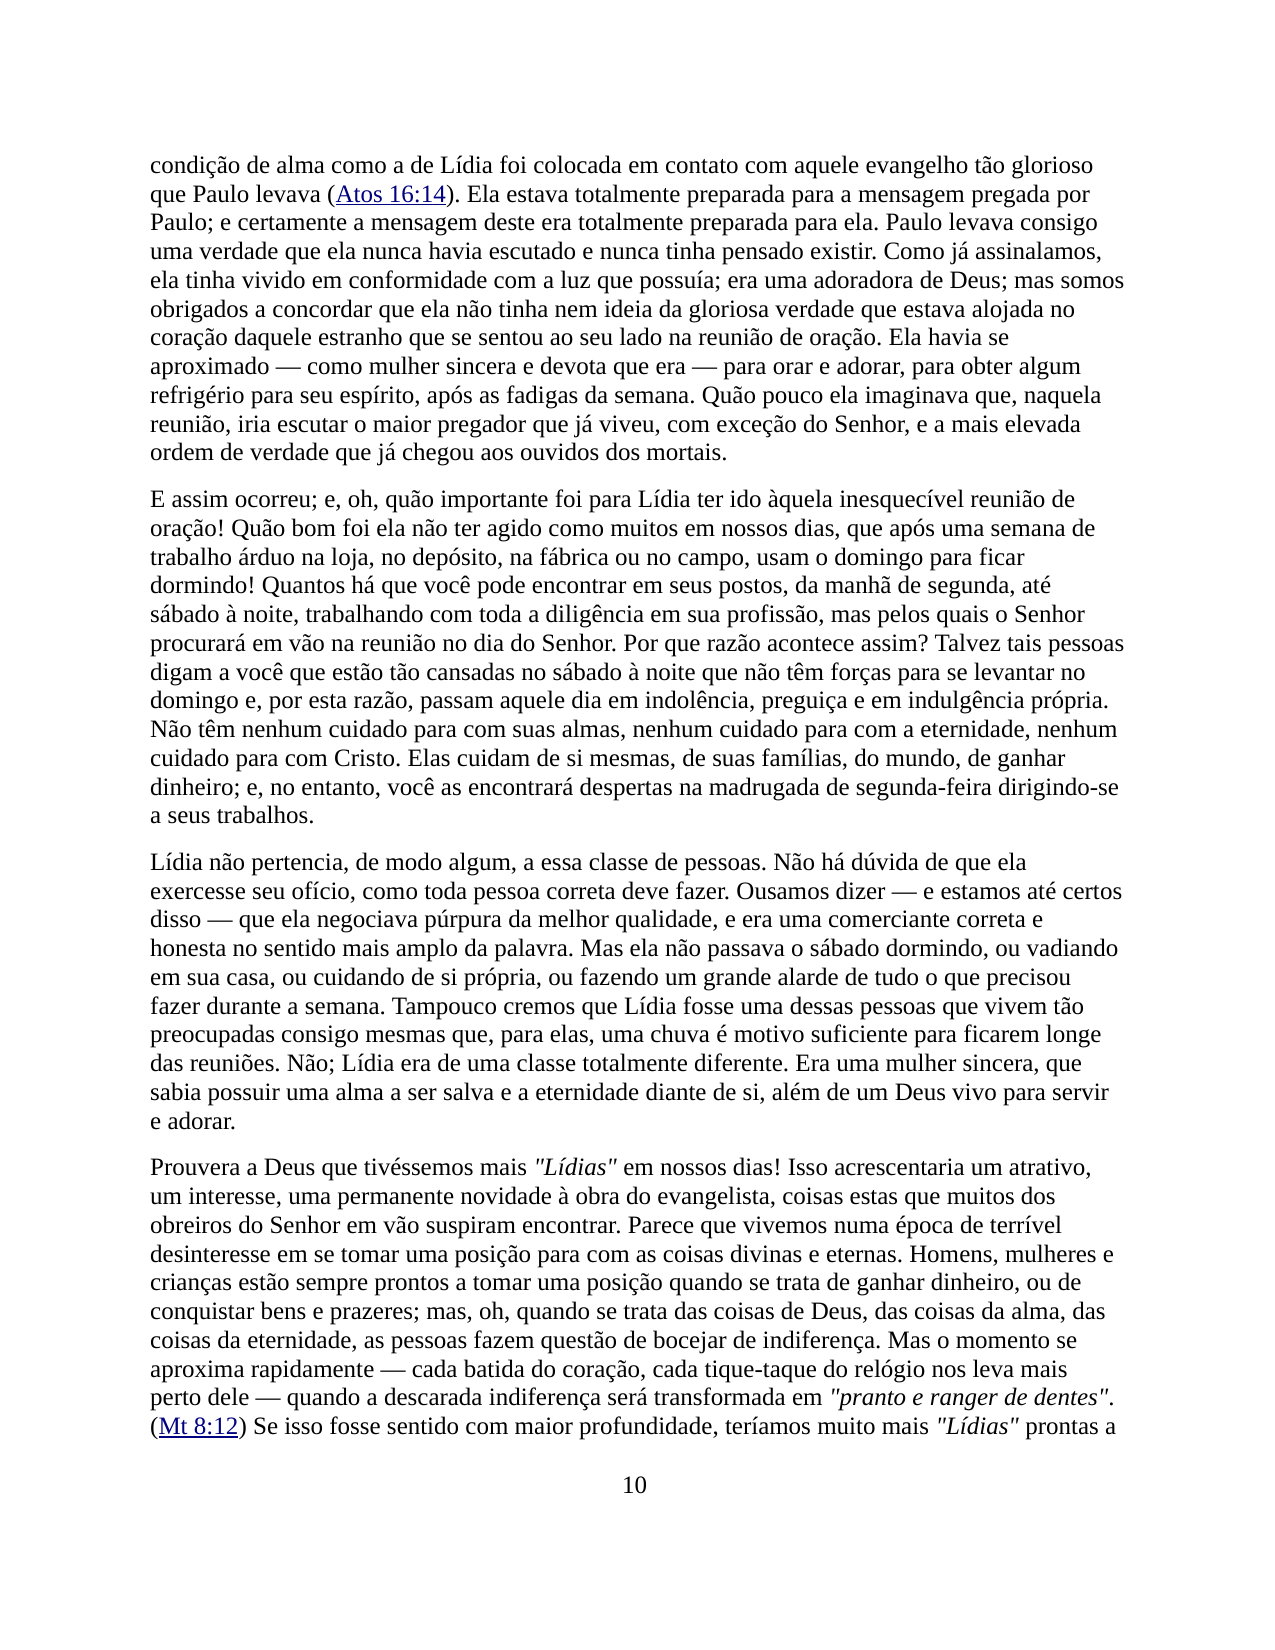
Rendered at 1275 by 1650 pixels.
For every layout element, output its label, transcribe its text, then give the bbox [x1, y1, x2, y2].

text Prouvera a Deus que tivéssemos mais "Lídias" em nossos dias! Isso acrescentaria um atrativo, um interesse, uma permanente novidade à obra do evangelista, coisas estas que muitos dos obreiros do Senhor em vão suspiram encontrar. Parece que vivemos numa época de terrível desinteresse em se tomar uma posição para com as coisas divinas e eternas. Homens, mulheres e crianças estão sempre prontos a tomar uma posição quando se trata de ganhar dinheiro, ou de conquistar bens e prazeres; mas, oh, quando se trata das coisas de Deus, das coisas da alma, das coisas da eternidade, as pessoas fazem questão de bocejar de indiferença. Mas o momento se aproxima rapidamente — cada batida do coração, cada tique-taque do relógio nos leva mais perto dele — quando a descarada indiferença será transformada em "pranto e ranger de dentes". (Mt 8:12) Se isso fosse sentido com maior profundidade, teríamos muito mais "Lídias" prontas a [150, 1152, 1125, 1440]
text condição de alma como a de Lídia foi colocada em contato com aquele evangelho tão glorioso que Paulo levava (Atos 16:14). Ela estava totalmente preparada para a mensagem pregada por Paulo; e certamente a mensagem deste era totalmente preparada para ela. Paulo levava consigo uma verdade que ela nunca havia escutado e nunca tinha pensado existir. Como já assinalamos, ela tinha vivido em conformidade com a luz que possuía; era uma adoradora de Deus; mas somos obrigados a concordar que ela não tinha nem ideia da gloriosa verdade que estava alojada no coração daquele estranho que se sentou ao seu lado na reunião de oração. Ela havia se aproximado — como mulher sincera e devota que era — para orar e adorar, para obter algum refrigério para seu espírito, após as fadigas da semana. Quão pouco ela imaginava que, naquela reunião, iria escutar o maior pregador que já viveu, com exceção do Senhor, e a mais elevada ordem de verdade que já chegou aos ouvidos dos mortais. [150, 150, 1125, 466]
text Lídia não pertencia, de modo algum, a essa classe de pessoas. Não há dúvida de que ela exercesse seu ofício, como toda pessoa correta deve fazer. Ousamos dizer — e estamos até certos disso — que ela negociava púrpura da melhor qualidade, e era uma comerciante correta e honesta no sentido mais amplo da palavra. Mas ela não passava o sábado dormindo, ou vadiando em sua casa, ou cuidando de si própria, ou fazendo um grande alarde de tudo o que precisou fazer durante a semana. Tampouco cremos que Lídia fosse uma dessas pessoas que vivem tão preocupadas consigo mesmas que, para elas, uma chuva é motivo suficiente para ficarem longe das reuniões. Não; Lídia era de uma classe totalmente diferente. Era uma mulher sincera, que sabia possuir uma alma a ser salva e a eternidade diante de si, além de um Deus vivo para servir e adorar. [150, 847, 1125, 1134]
text E assim ocorreu; e, oh, quão importante foi para Lídia ter ido àquela inesquecível reunião de oração! Quão bom foi ela não ter agido como muitos em nossos dias, que após uma semana de trabalho árduo na loja, no depósito, na fábrica ou no campo, usam o domingo para ficar dormindo! Quantos há que você pode encontrar em seus postos, da manhã de segunda, até sábado à noite, trabalhando com toda a diligência em sua profissão, mas pelos quais o Senhor procurará em vão na reunião no dia do Senhor. Por que razão acontece assim? Talvez tais pessoas digam a você que estão tão cansadas no sábado à noite que não têm forças para se levantar no domingo e, por esta razão, passam aquele dia em indolência, preguiça e em indulgência própria. Não têm nenhum cuidado para com suas almas, nenhum cuidado para com a eternidade, nenhum cuidado para com Cristo. Elas cuidam de si mesmas, de suas famílias, do mundo, de ganhar dinheiro; e, no entanto, você as encontrará despertas na madrugada de segunda-feira dirigindo-se a seus trabalhos. [150, 484, 1125, 829]
